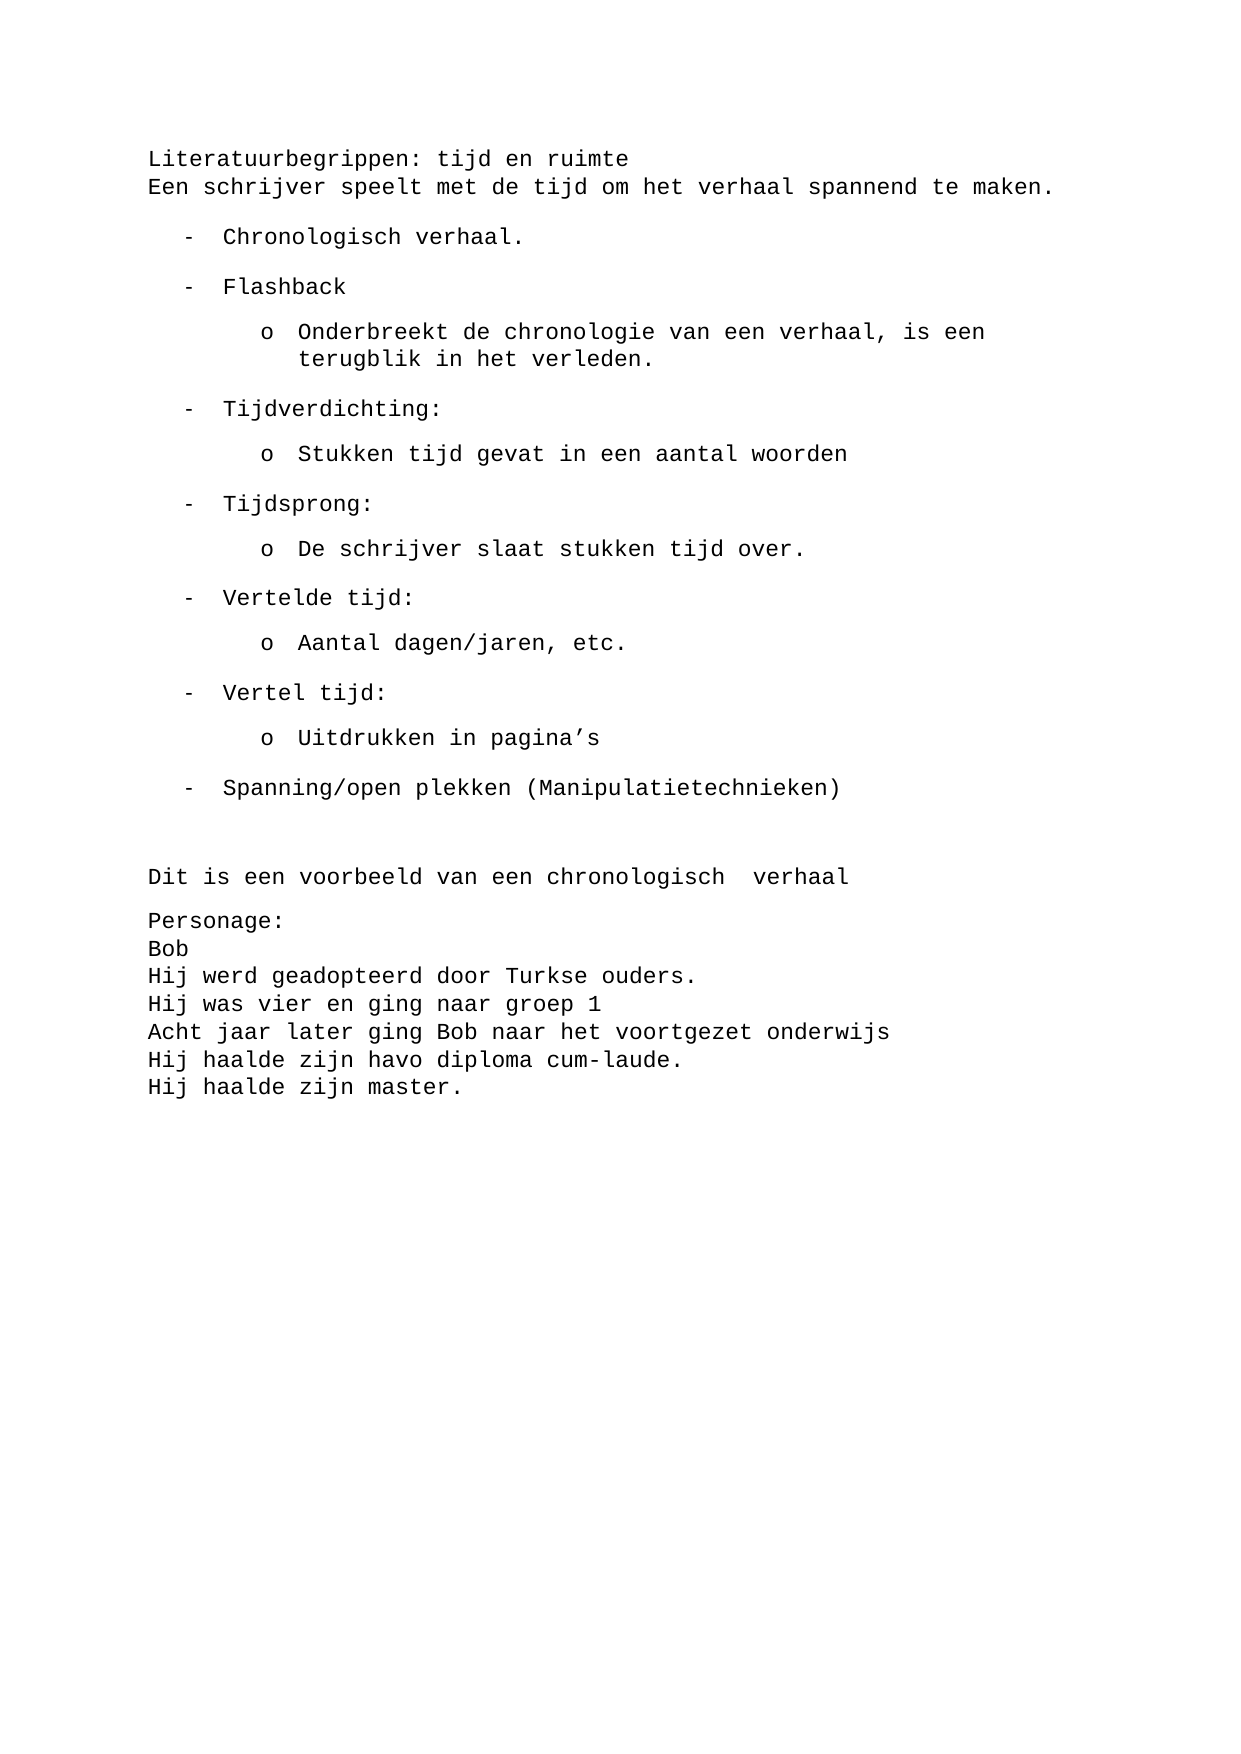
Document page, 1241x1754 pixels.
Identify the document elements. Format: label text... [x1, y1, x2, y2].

text Literatuurbegrippen: tijd en ruimte Een schrijver speelt met de tijd om het verhaal spannend te maken. [148, 148, 1093, 201]
list Tijdsprong: [185, 487, 1093, 518]
list Tijdverdichting: [185, 392, 1093, 423]
list Spanning/open plekken (Manipulatietechnieken) [185, 771, 1093, 802]
list Vertelde tijd: [185, 581, 1093, 613]
list De schrijver slaat stukken tijd over. [260, 537, 1093, 563]
list Onderbreekt de chronologie van een verhaal, is een terugblik in het verleden. [260, 320, 1093, 374]
text Dit is een voorbeeld van een chronologisch verhaal [148, 865, 1093, 891]
list Uitdrukken in pagina’s [260, 726, 1093, 752]
text Personage: Bob Hij werd geadopteerd door Turkse ouders. Hij was vier en ging naar groep 1 Acht jaar later ging Bob naar het voortgezet onderwijs Hij haalde zijn havo diploma cum-laude. Hij haalde zijn master. [148, 909, 1093, 1102]
list Chronologisch verhaal. [185, 220, 1093, 251]
list Aantal dagen/jaren, etc. [260, 632, 1093, 657]
list Flashback [185, 270, 1093, 301]
list Vertel tijd: [185, 676, 1093, 707]
list Stukken tijd gevat in een aantal woorden [260, 442, 1093, 468]
